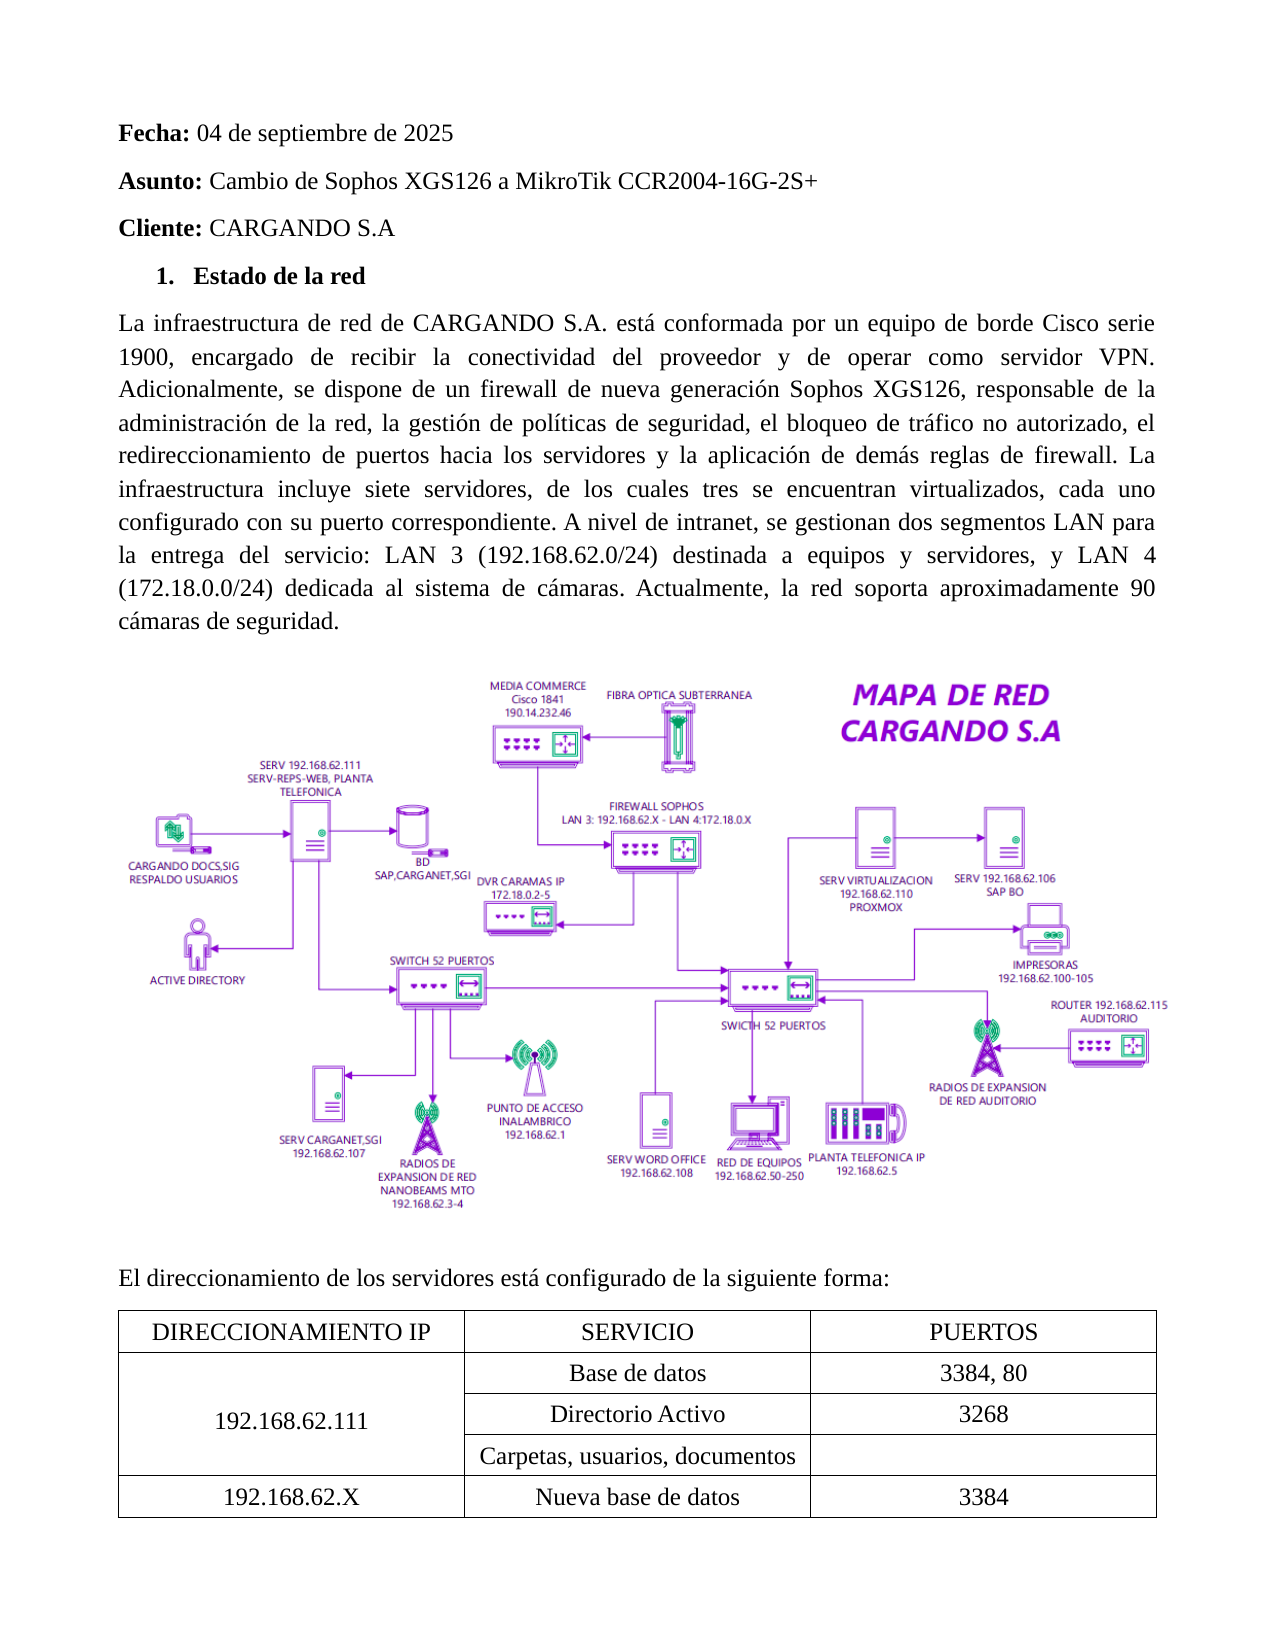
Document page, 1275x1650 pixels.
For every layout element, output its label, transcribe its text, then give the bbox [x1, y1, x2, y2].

table_cell 3384, 80 [811, 1353, 1156, 1393]
table_cell 192.168.62.X [119, 1476, 464, 1517]
text El direccionamiento de los servidores está configurado de la siguiente forma: [118, 1263, 1157, 1291]
text Asunto: Cambio de Sophos XGS126 a MikroTik CCR2004-16G-2S+ [118, 166, 1157, 194]
table_header PUERTOS [811, 1311, 1156, 1352]
table_cell Directorio Activo [465, 1394, 810, 1434]
table_cell 3384 [811, 1476, 1156, 1517]
table_cell [811, 1435, 1156, 1475]
table_cell Base de datos [465, 1353, 810, 1393]
picture [117, 662, 1176, 1211]
table_cell Carpetas, usuarios, documentos [465, 1435, 810, 1475]
table_cell Nueva base de datos [465, 1476, 810, 1517]
table_cell 192.168.62.111 [119, 1353, 464, 1475]
list Estado de la red [156, 261, 1157, 290]
table_header SERVICIO [465, 1311, 810, 1352]
table_header DIRECCIONAMIENTO IP [119, 1311, 464, 1352]
text Cliente: CARGANDO S.A [118, 213, 1157, 242]
text La infraestructura de red de CARGANDO S.A. está conformada por un equipo de borde Cisco serie 1900, encargado de recibir la conectividad del proveedor y de operar como servidor VPN. Adicionalmente, se dispone de un firewall de nueva generación Sophos XGS126, responsable de la administración de la red, la gestión de políticas de seguridad, el bloqueo de tráfico no autorizado, el redireccionamiento de puertos hacia los servidores y la aplicación de demás reglas de firewall. La infraestructura incluye siete servidores, de los cuales tres se encuentran virtualizados, cada uno configurado con su puerto correspondiente. A nivel de intranet, se gestionan dos segmentos LAN para la entrega del servicio: LAN 3 (192.168.62.0/24) destinada a equipos y servidores, y LAN 4 (172.18.0.0/24) dedicada al sistema de cámaras. Actualmente, la red soporta aproximadamente 90 cámaras de seguridad. [118, 308, 1157, 634]
table_cell 3268 [811, 1394, 1156, 1434]
text Fecha: 04 de septiembre de 2025 [118, 118, 1157, 147]
